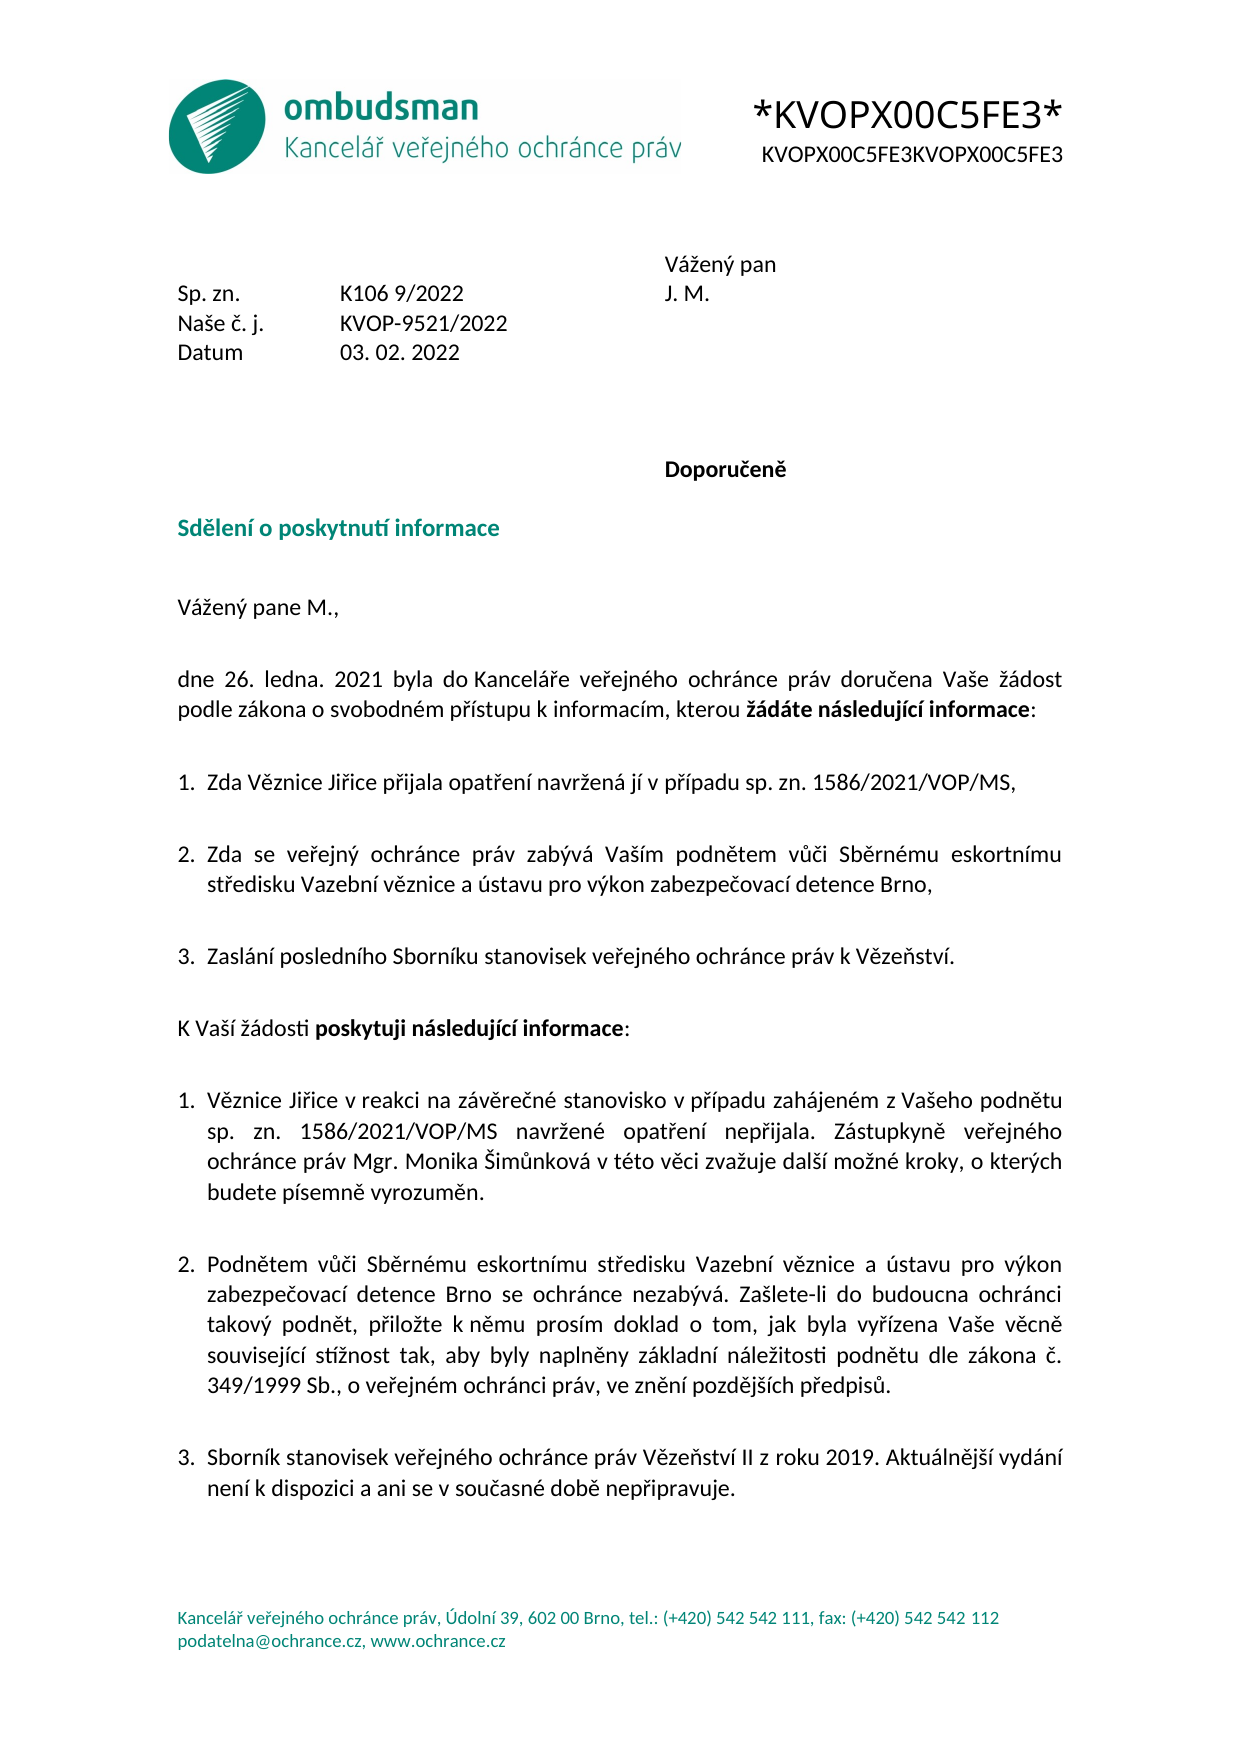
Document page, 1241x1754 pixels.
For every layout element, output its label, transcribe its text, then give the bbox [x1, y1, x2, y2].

list Zda Věznice Jiřice přijala opatření navržená jí v případu sp. zn. 1586/2021/VOP/MS, [177, 767, 1063, 796]
list Sborník stanovisek veřejného ochránce práv Vězeňství II z roku 2019. Aktuálnější vydání není k dispozici a ani se v současné době nepřipravuje. [177, 1442, 1063, 1502]
table_header K106 9/2022 KVOP-9521/2022 03. 02. 2022 [340, 220, 664, 513]
subtitle Sdělení o poskytnutí informace [177, 513, 1063, 543]
text K Vaší žádosti poskytuji následující informace: [177, 1013, 1063, 1042]
list Zaslání posledního Sborníku stanovisek veřejného ochránce práv k Vězeňství. [177, 941, 1063, 970]
list Podnětem vůči Sběrnému eskortnímu středisku Vazební věznice a ústavu pro výkon zabezpečovací detence Brno se ochránce nezabývá. Zašlete-li do budoucna ochránci takový podnět, přiložte k němu prosím doklad o tom, jak byla vyřízena Vaše věcně související stížnost tak, aby byly naplněny základní náležitosti podnětu dle zákona č. 349/1999 Sb., o veřejném ochránci práv, ve znění pozdějších předpisů. [177, 1249, 1063, 1399]
text Vážený pane M., [177, 592, 1063, 621]
table_header Vážený pan J. M. Doporučeně [665, 220, 1085, 513]
table_header Sp. zn. Naše č. j. Datum [177, 220, 340, 513]
list Věznice Jiřice v reakci na závěrečné stanovisko v případu zahájeném z Vašeho podnětu sp. zn. 1586/2021/VOP/MS navržené opatření nepřijala. Zástupkyně veřejného ochránce práv Mgr. Monika Šimůnková v této věci zvažuje další možné kroky, o kterých budete písemně vyrozuměn. [177, 1085, 1063, 1206]
text dne 26. ledna. 2021 byla do Kanceláře veřejného ochránce práv doručena Vaše žádost podle zákona o svobodném přístupu k informacím, kterou žádáte následující informace: [177, 664, 1063, 724]
list Zda se veřejný ochránce práv zabývá Vaším podnětem vůči Sběrnému eskortnímu středisku Vazební věznice a ústavu pro výkon zabezpečovací detence Brno, [177, 839, 1063, 898]
